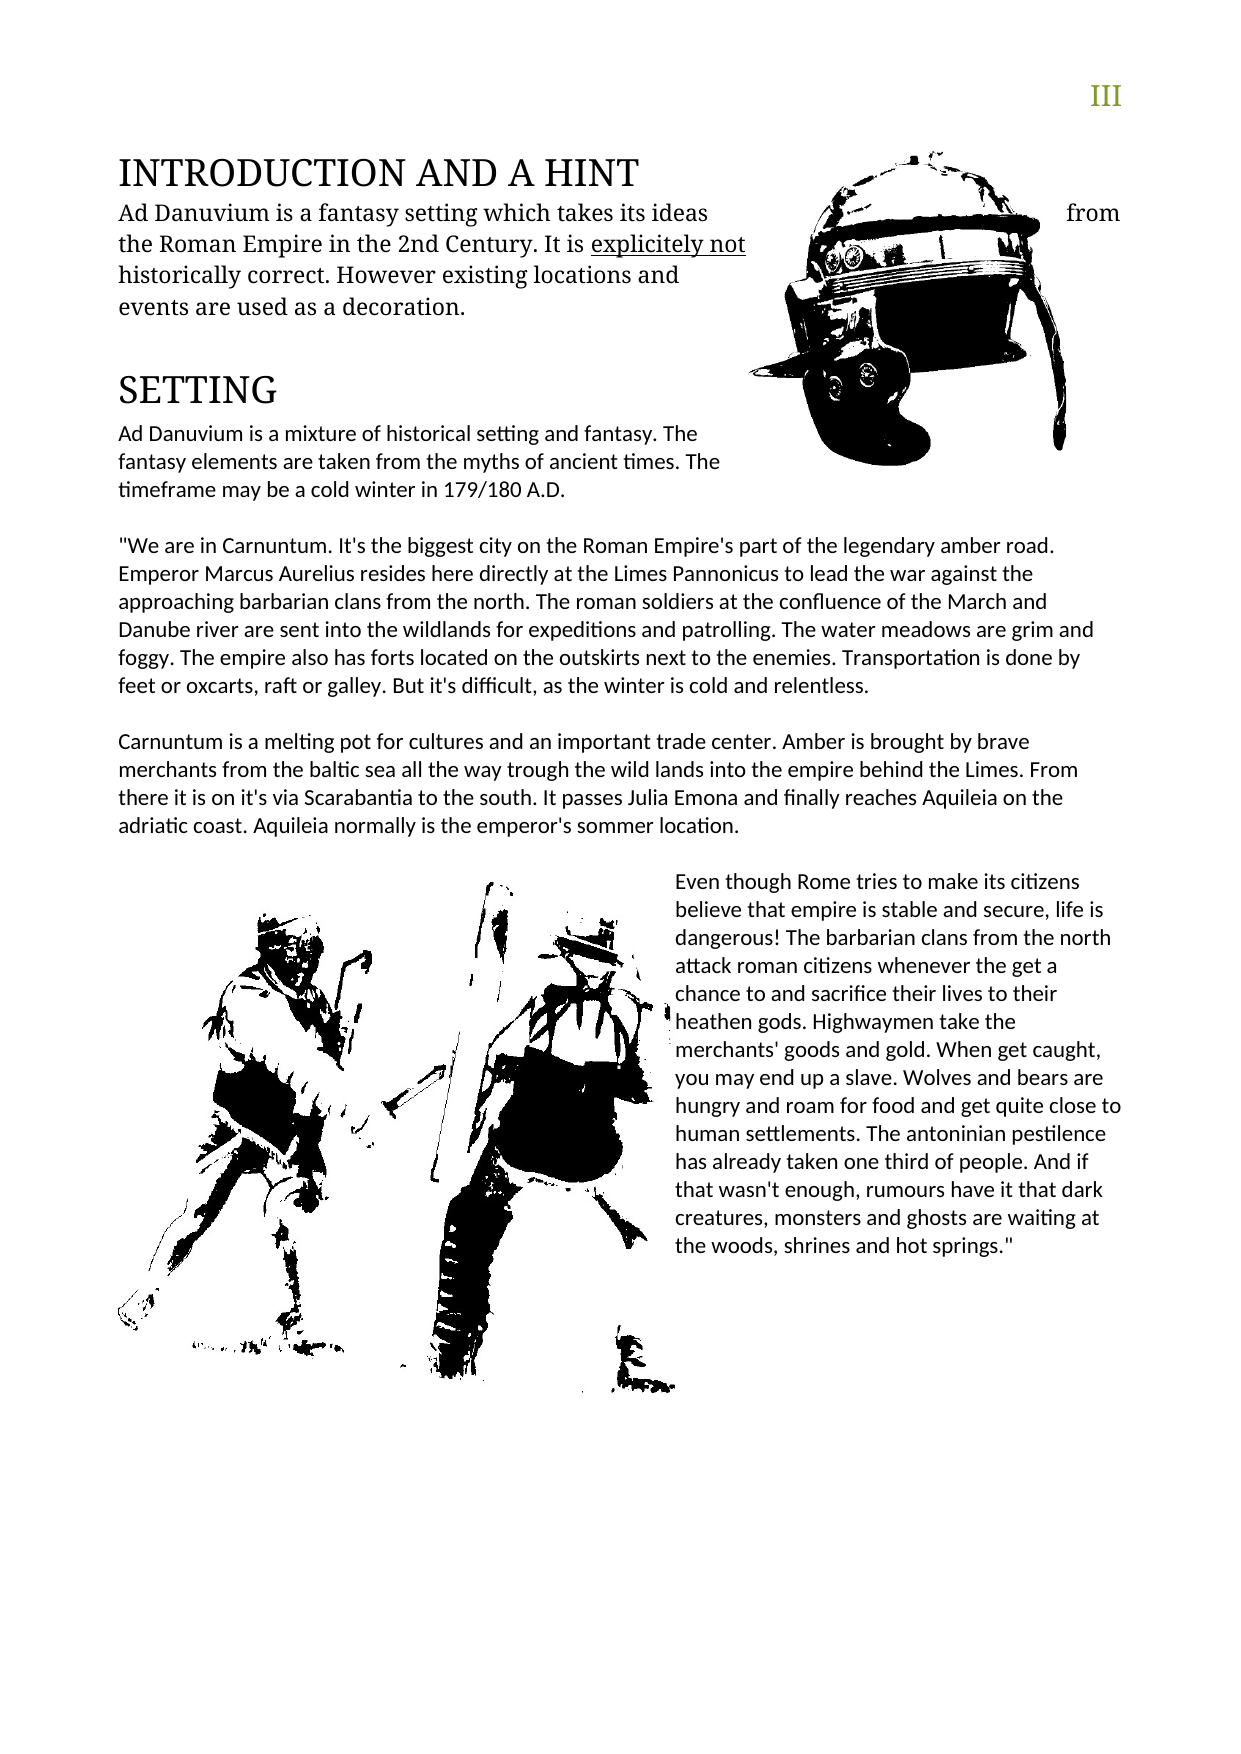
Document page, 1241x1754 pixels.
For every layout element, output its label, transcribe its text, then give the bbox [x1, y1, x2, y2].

text "We are in Carnuntum. It's the biggest city on the Roman Empire's part of the legendary amber road. Emperor Marcus Aurelius resides here directly at the Limes Pannonicus to lead the war against the approaching barbarian clans from the north. The roman soldiers at the confluence of the March and Danube river are sent into the wildlands for expeditions and patrolling. The water meadows are grim and foggy. The empire also has forts located on the outskirts next to the enemies. Transportation is done by feet or oxcarts, raft or galley. But it's difficult, as the winter is cold and relentless. [118, 531, 1122, 699]
text Carnuntum is a melting pot for cultures and an important trade center. Amber is brought by brave merchants from the baltic sea all the way trough the wild lands into the empire behind the Limes. From there it is on it's via Scarabantia to the south. It passes Julia Emona and finally reaches Aquileia on the adriatic coast. Aquileia normally is the emperor's sommer location. [118, 727, 1122, 839]
subtitle Setting [118, 364, 748, 415]
text Even though Rome tries to make its citizens believe that empire is stable and secure, life is dangerous! The barbarian clans from the north attack roman citizens whenever the get a chance to and sacrifice their lives to their heathen gods. Highwaymen take the merchants' goods and gold. When get caught, you may end up a slave. Wolves and bears are hungry and roam for food and get quite close to human settlements. The antoninian pestilence has already taken one third of people. And if that wasn't enough, rumours have it that dark creatures, monsters and ghosts are waiting at the woods, shrines and hot springs." [118, 867, 1122, 1259]
text Ad Danuvium is a mixture of historical setting and fantasy. The fantasy elements are taken from the myths of ancient times. The timeframe may be a cold winter in 179/180 A.D. [118, 419, 1122, 503]
subtitle [1067, 364, 1122, 415]
text Introduction and a hint Ad Danuvium is a fantasy setting which takes its ideas from the Roman Empire in the 2nd Century. It is explicitely not historically correct. However existing locations and events are used as a decoration. [118, 146, 1122, 322]
